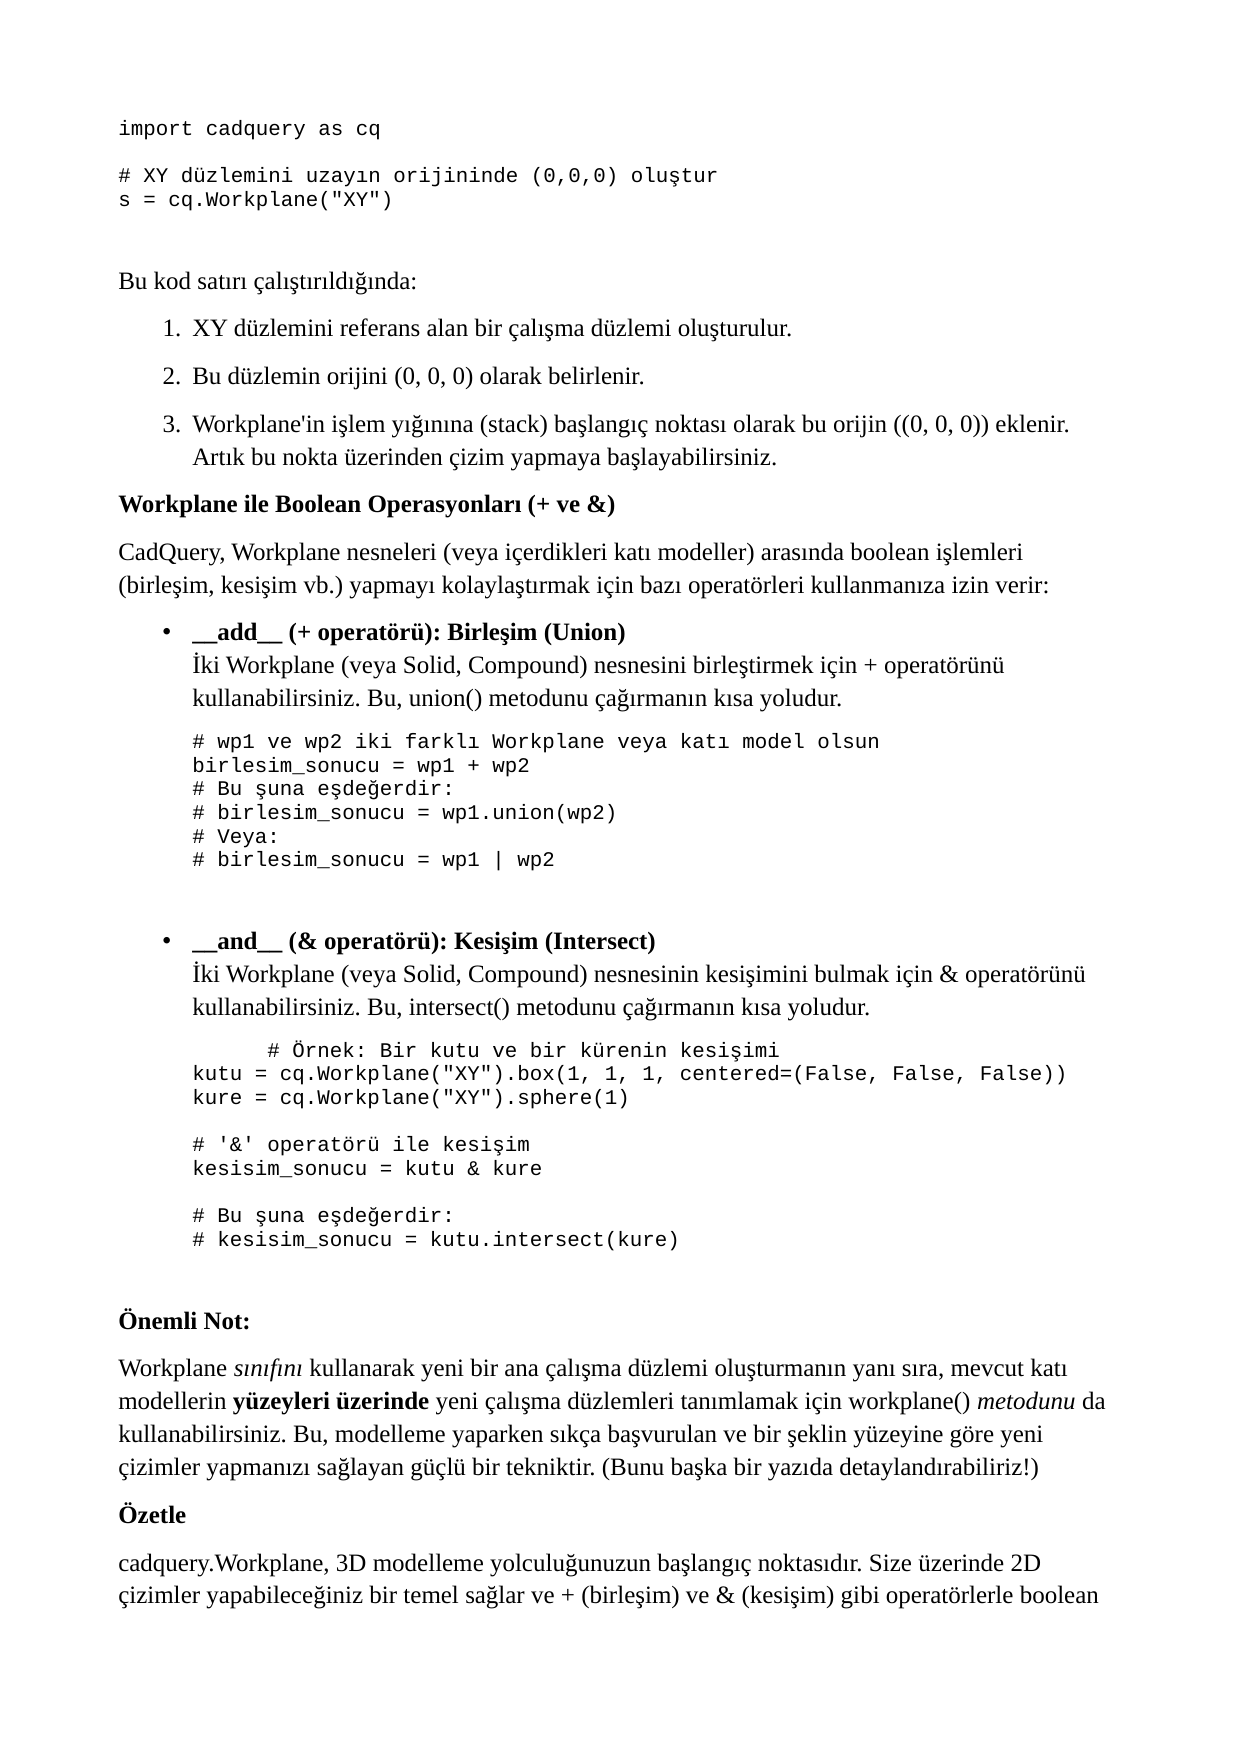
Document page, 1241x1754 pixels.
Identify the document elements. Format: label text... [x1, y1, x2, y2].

list kutu = cq.Workplane("XY").box(1, 1, 1, centered=(False, False, False)) [162, 1063, 1122, 1087]
text Workplane sınıfını kullanarak yeni bir ana çalışma düzlemi oluşturmanın yanı sıra, mevcut katı modellerin yüzeyleri üzerinde yeni çalışma düzlemleri tanımlamak için workplane() metodunu da kullanabilirsiniz. Bu, modelleme yaparken sıkça başvurulan ve bir şeklin yüzeyine göre yeni çizimler yapmanızı sağlayan güçlü bir tekniktir. (Bunu başka bir yazıda detaylandırabiliriz!) [118, 1353, 1122, 1481]
text Workplane ile Boolean Operasyonları (+ ve &) [118, 489, 1122, 518]
text CadQuery, Workplane nesneleri (veya içerdikleri katı modeller) arasında boolean işlemleri (birleşim, kesişim vb.) yapmayı kolaylaştırmak için bazı operatörleri kullanmanıza izin verir: [118, 537, 1122, 599]
list birlesim_sonucu = wp1 + wp2 [162, 755, 1122, 778]
text Özetle [118, 1500, 1122, 1529]
text Önemli Not: [118, 1306, 1122, 1334]
list kure = cq.Workplane("XY").sphere(1) [162, 1087, 1122, 1111]
list __and__ (& operatörü): Kesişim (Intersect) İki Workplane (veya Solid, Compound) nesnesinin kesişimini bulmak için & operatörünü kullanabilirsiniz. Bu, intersect() metodunu çağırmanın kısa yoludur. [162, 926, 1122, 1021]
list # Veya: [162, 826, 1122, 849]
text Bu kod satırı çalıştırıldığında: [118, 266, 1122, 294]
list # birlesim_sonucu = wp1.union(wp2) [162, 802, 1122, 826]
list # birlesim_sonucu = wp1 | wp2 [162, 849, 1122, 873]
list # Bu şuna eşdeğerdir: [162, 778, 1122, 802]
text # XY düzlemini uzayın orijininde (0,0,0) oluştur [118, 165, 1122, 189]
list Workplane'in işlem yığınına (stack) başlangıç noktası olarak bu orijin ((0, 0, 0)) eklenir. Artık bu nokta üzerinden çizim yapmaya başlayabilirsiniz. [162, 409, 1122, 470]
list __add__ (+ operatörü): Birleşim (Union) İki Workplane (veya Solid, Compound) nesnesini birleştirmek için + operatörünü kullanabilirsiniz. Bu, union() metodunu çağırmanın kısa yoludur. [162, 617, 1122, 712]
list # Örnek: Bir kutu ve bir kürenin kesişimi [162, 1040, 1122, 1063]
list # Bu şuna eşdeğerdir: [162, 1205, 1122, 1229]
list # wp1 ve wp2 iki farklı Workplane veya katı model olsun [162, 731, 1122, 755]
text import cadquery as cq [118, 118, 1122, 142]
list Bu düzlemin orijini (0, 0, 0) olarak belirlenir. [162, 361, 1122, 390]
list kesisim_sonucu = kutu & kure [162, 1158, 1122, 1182]
text cadquery.Workplane, 3D modelleme yolculuğunuzun başlangıç noktasıdır. Size üzerinde 2D çizimler yapabileceğiniz bir temel sağlar ve + (birleşim) ve & (kesişim) gibi operatörlerle boolean [118, 1548, 1122, 1609]
list # kesisim_sonucu = kutu.intersect(kure) [162, 1229, 1122, 1253]
text s = cq.Workplane("XY") [118, 189, 1122, 213]
list XY düzlemini referans alan bir çalışma düzlemi oluşturulur. [162, 313, 1122, 342]
list # '&' operatörü ile kesişim [162, 1134, 1122, 1158]
